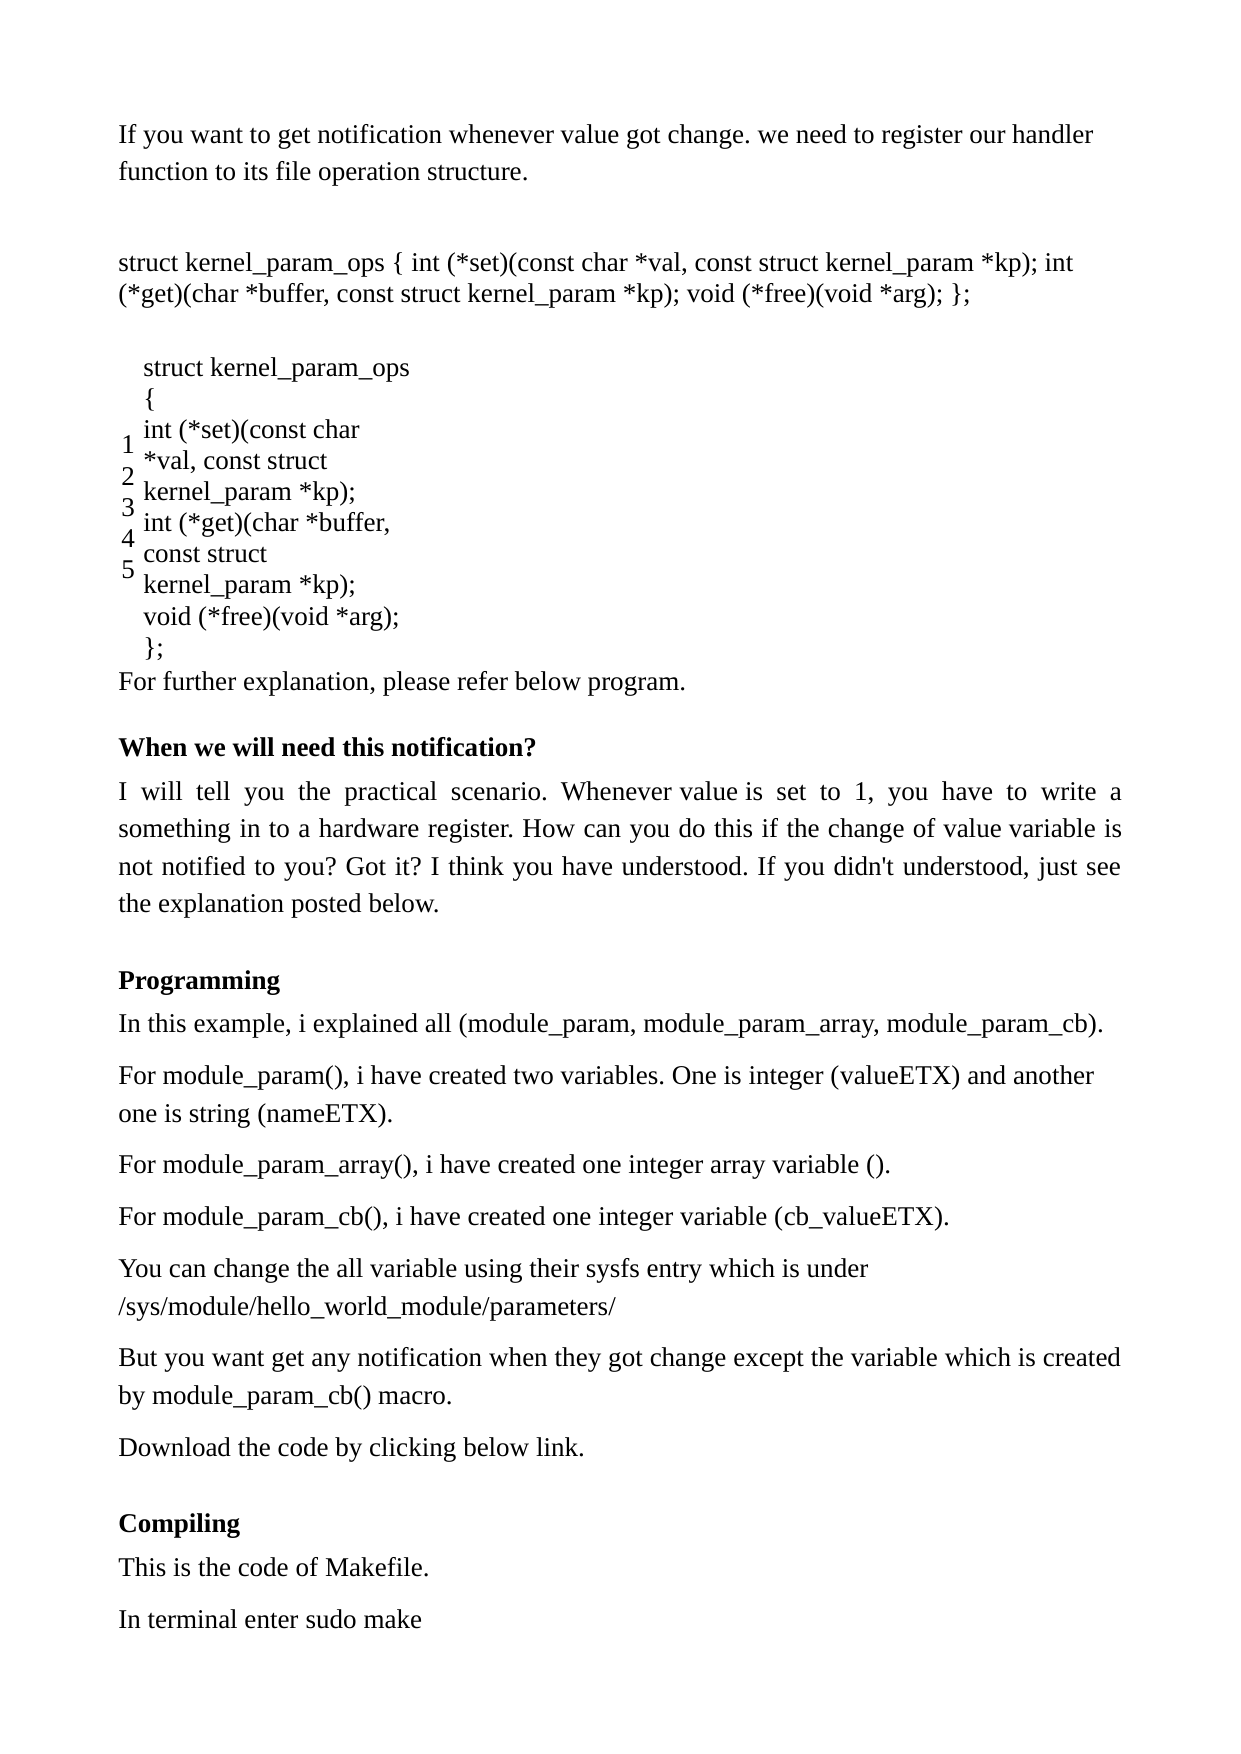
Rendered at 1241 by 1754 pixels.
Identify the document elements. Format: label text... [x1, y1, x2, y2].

text But you want get any notification when they got change except the variable which is created by module_param_cb() macro. [118, 1341, 1122, 1410]
text In terminal enter sudo make [118, 1603, 1122, 1634]
text In this example, i explained all (module_param, module_param_array, module_param_cb). [118, 1007, 1122, 1039]
text You can change the all variable using their sysfs entry which is under /sys/module/hello_world_module/parameters/ [118, 1252, 1122, 1321]
text For further explanation, please refer below program. [118, 665, 1122, 696]
subtitle Compiling [118, 1507, 1122, 1539]
text For module_param(), i have created two variables. One is integer (valueETX) and another one is string (nameETX). [118, 1059, 1122, 1128]
text Download the code by clicking below link. [118, 1431, 1122, 1462]
subtitle When we will need this notification? [118, 731, 1122, 763]
table_header struct kernel_param_ops { int (*set)(const char *val, const struct kernel_param *kp); int (*get)(char *buffer, const struct kernel_param *kp); void (*free)(void *arg); }; [140, 348, 419, 665]
text struct kernel_param_ops { int (*set)(const char *val, const struct kernel_param *kp); int (*get)(char *buffer, const struct kernel_param *kp); void (*free)(void *arg); }; [118, 246, 1122, 309]
text If you want to get notification whenever value got change. we need to register our handler function to its file operation structure. [118, 118, 1122, 187]
text For module_param_array(), i have created one integer array variable (). [118, 1148, 1122, 1180]
table_header 1 2 3 4 5 [118, 348, 140, 665]
text I will tell you the practical scenario. Whenever value is set to 1, you have to write a something in to a hardware register. How can you do this if the change of value variable is not notified to you? Got it? I think you have understood. If you didn't understood, just see the explanation posted below. [118, 775, 1122, 918]
text For module_param_cb(), i have created one integer variable (cb_valueETX). [118, 1200, 1122, 1232]
text This is the code of Makefile. [118, 1551, 1122, 1582]
subtitle Programming [118, 964, 1122, 995]
